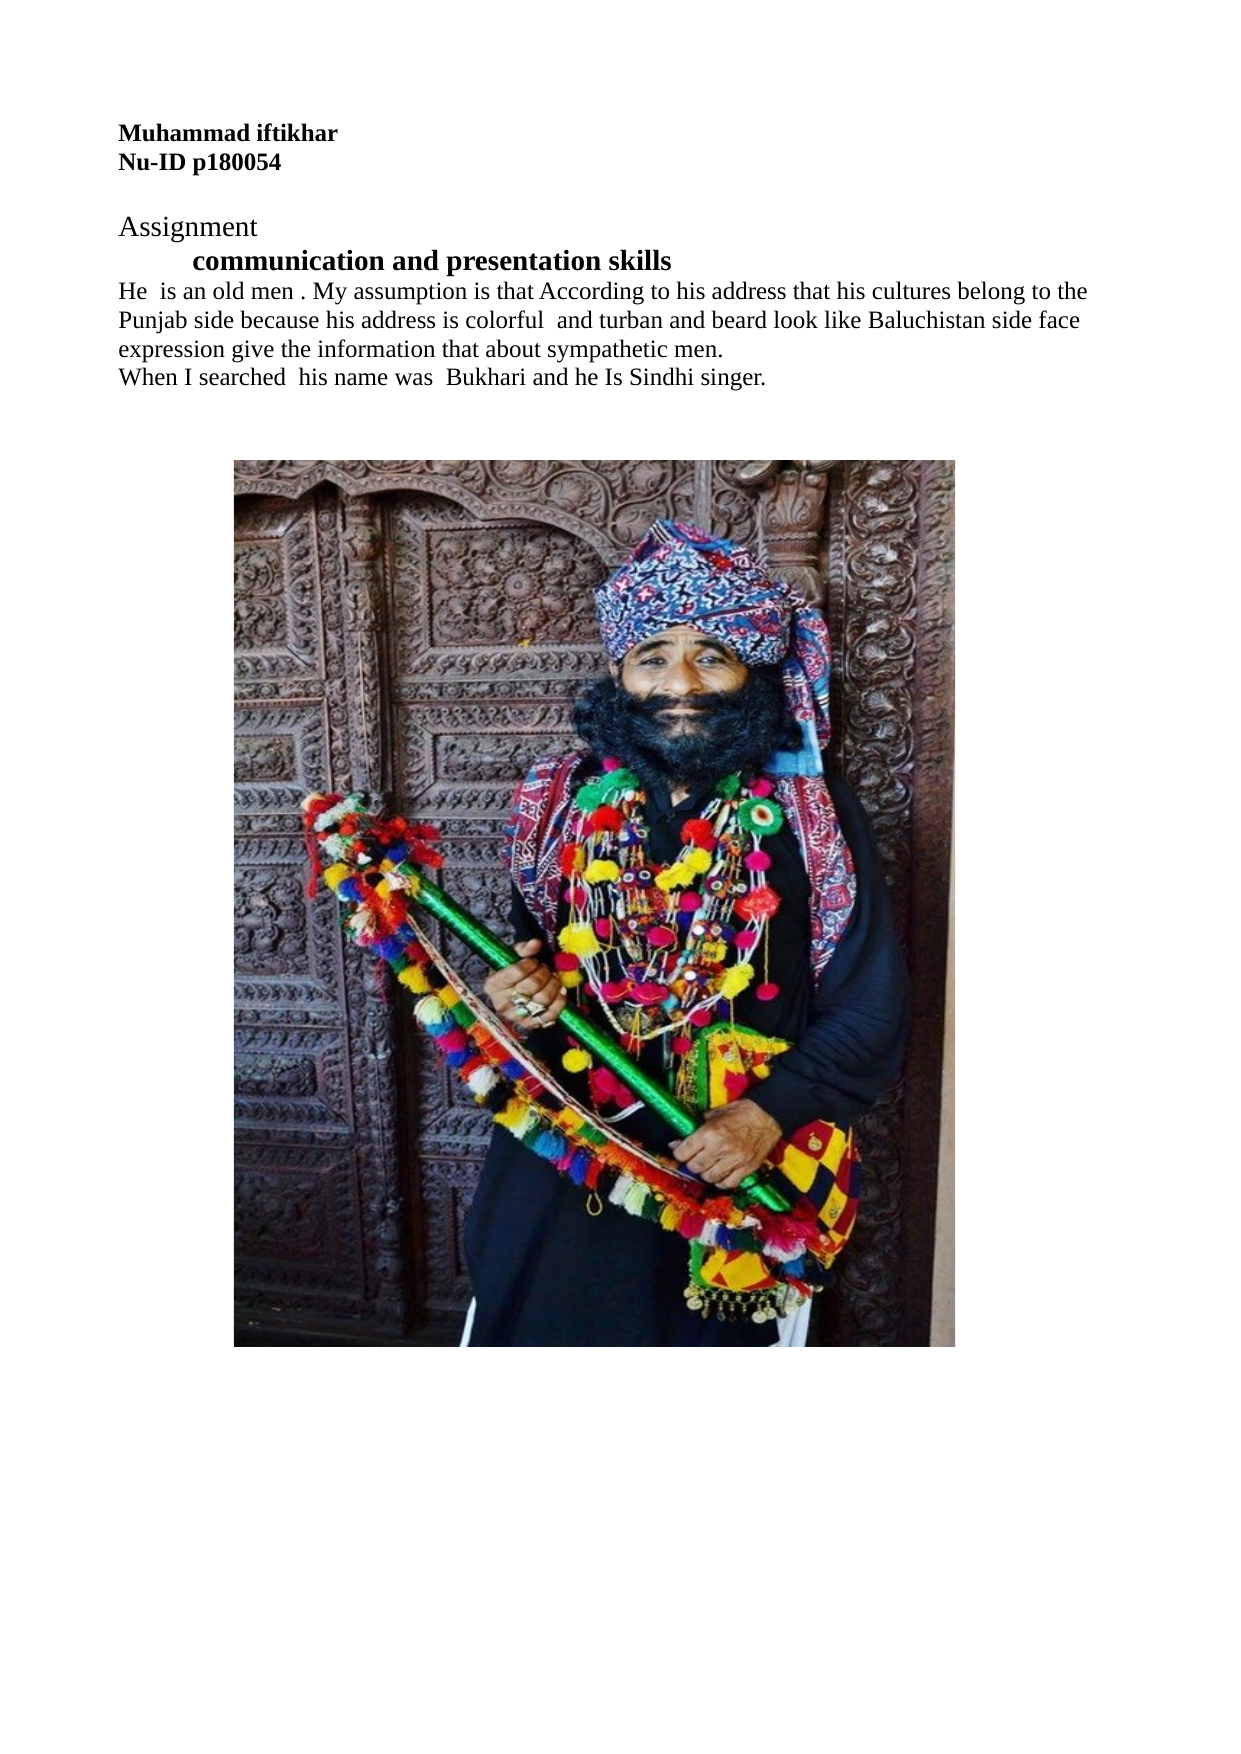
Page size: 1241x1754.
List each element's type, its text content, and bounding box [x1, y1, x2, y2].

text communication and presentation skills [118, 243, 1122, 276]
text Assignment [118, 209, 1122, 243]
text When I searched his name was Bukhari and he Is Sindhi singer. [118, 362, 1122, 391]
text Muhammad iftikhar [118, 118, 1122, 147]
text He is an old men . My assumption is that According to his address that his cultures belong to the Punjab side because his address is colorful and turban and beard look like Baluchistan side face expression give the information that about sympathetic men. [118, 276, 1122, 362]
picture [233, 460, 956, 1347]
text Nu-ID p180054 [118, 147, 1122, 176]
